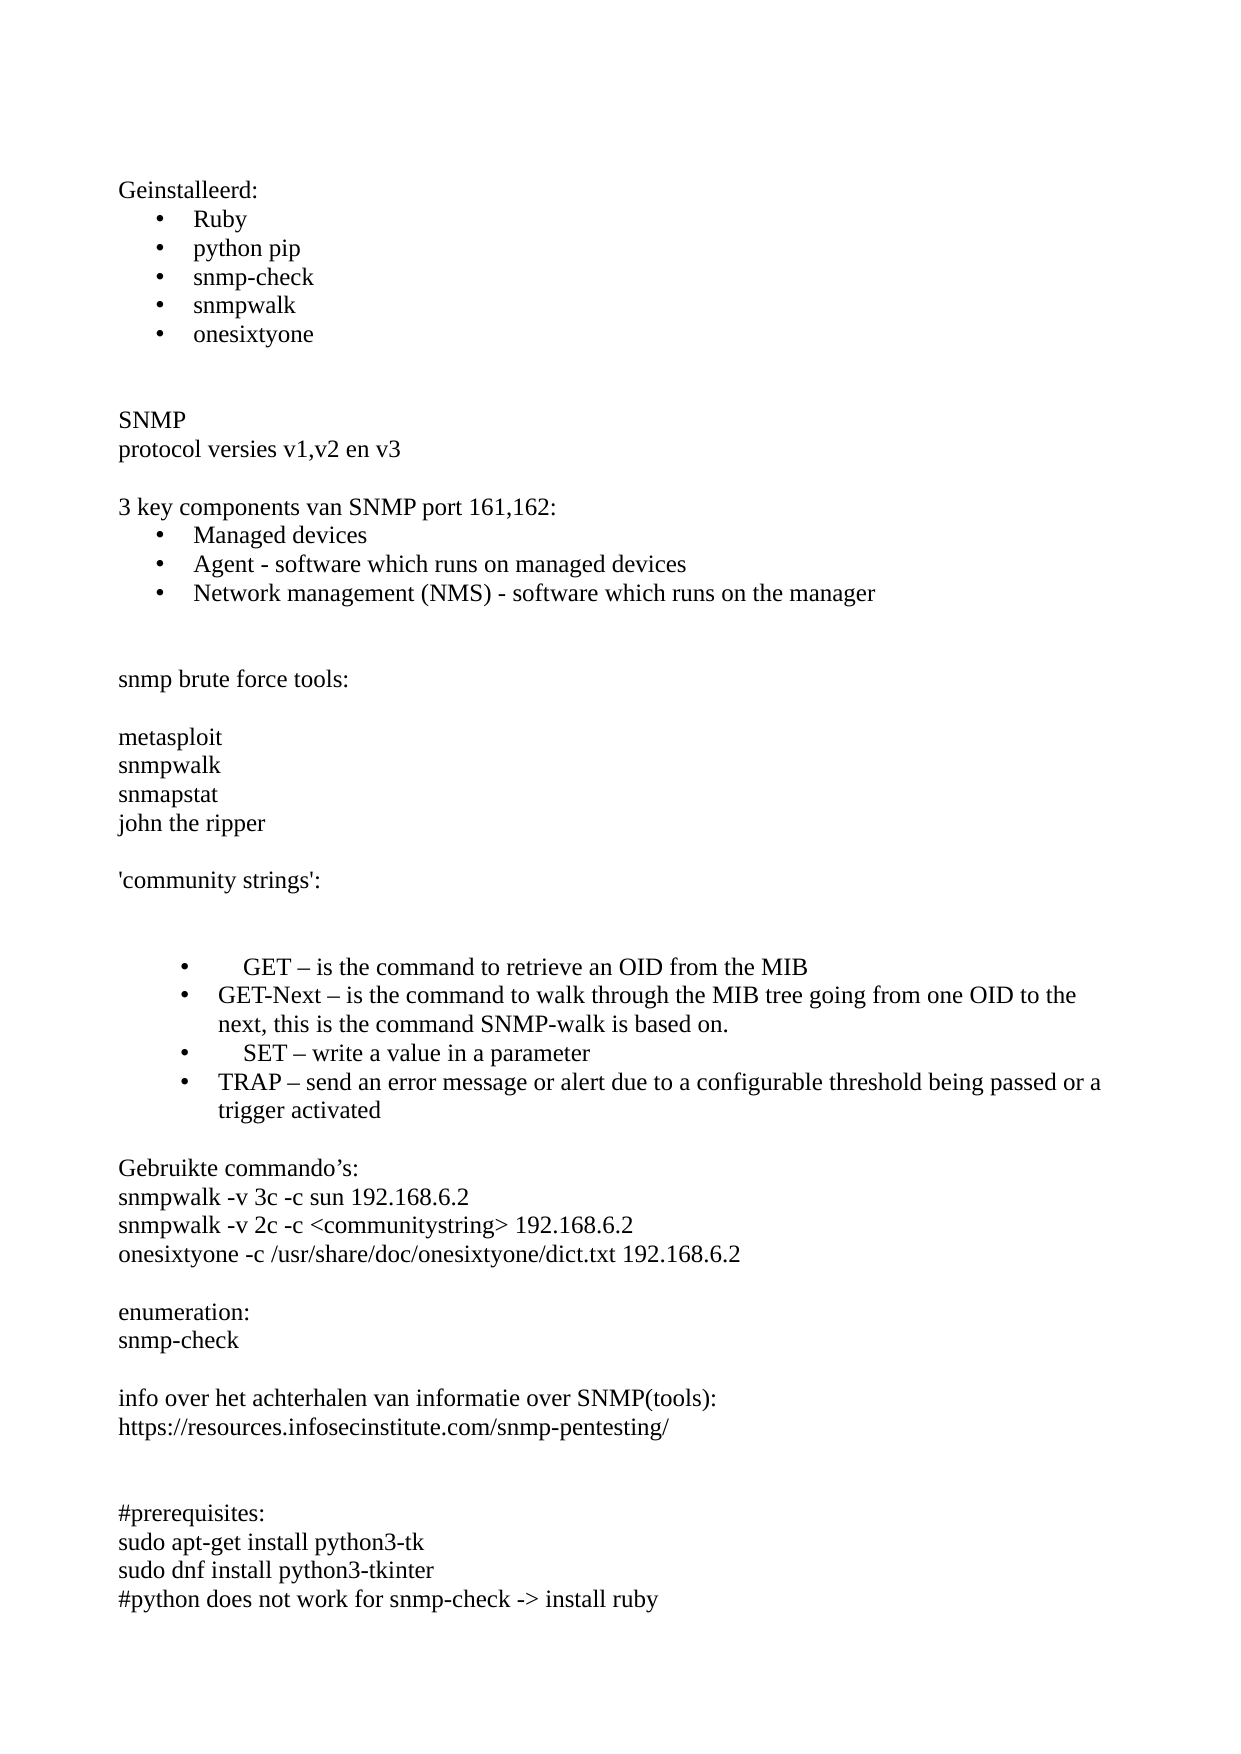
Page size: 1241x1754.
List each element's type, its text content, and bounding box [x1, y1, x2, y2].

text sudo apt-get install python3-tk [118, 1527, 1122, 1556]
text Geinstalleerd: [118, 176, 1122, 204]
text snmpwalk [118, 751, 1122, 779]
text https://resources.infosecinstitute.com/snmp-pentesting/ [118, 1412, 1122, 1441]
text onesixtyone -c /usr/share/doc/onesixtyone/dict.txt 192.168.6.2 [118, 1239, 1122, 1268]
list TRAP – send an error message or alert due to a configurable threshold being passed or a trigger activated [180, 1067, 1122, 1124]
text enumeration: [118, 1297, 1122, 1326]
list snmp-check [156, 262, 1122, 291]
list Managed devices [156, 521, 1122, 549]
list GET-Next – is the command to walk through the MIB tree going from one OID to the next, this is the command SNMP-walk is based on. [180, 981, 1122, 1038]
list onesixtyone [156, 319, 1122, 348]
text snmpwalk -v 3c -c sun 192.168.6.2 [118, 1182, 1122, 1211]
text john the ripper [118, 808, 1122, 837]
text snmp-check [118, 1326, 1122, 1354]
text snmpwalk -v 2c -c <communitystring> 192.168.6.2 [118, 1211, 1122, 1239]
list Network management (NMS) - software which runs on the manager [156, 578, 1122, 607]
text #python does not work for snmp-check -> install ruby [118, 1584, 1122, 1613]
text metasploit [118, 722, 1122, 751]
text protocol versies v1,v2 en v3 [118, 434, 1122, 463]
text 'community strings': [118, 866, 1122, 894]
list GET – is the command to retrieve an OID from the MIB [180, 952, 1122, 981]
text Gebruikte commando’s: [118, 1153, 1122, 1182]
list python pip [156, 233, 1122, 262]
text snmapstat [118, 779, 1122, 808]
list Agent - software which runs on managed devices [156, 549, 1122, 578]
text 3 key components van SNMP port 161,162: [118, 492, 1122, 521]
list Ruby [156, 204, 1122, 233]
text sudo dnf install python3-tkinter [118, 1556, 1122, 1584]
list snmpwalk [156, 291, 1122, 319]
text #prerequisites: [118, 1498, 1122, 1527]
text snmp brute force tools: [118, 664, 1122, 693]
text info over het achterhalen van informatie over SNMP(tools): [118, 1383, 1122, 1412]
list SET – write a value in a parameter [180, 1038, 1122, 1067]
text SNMP [118, 406, 1122, 434]
